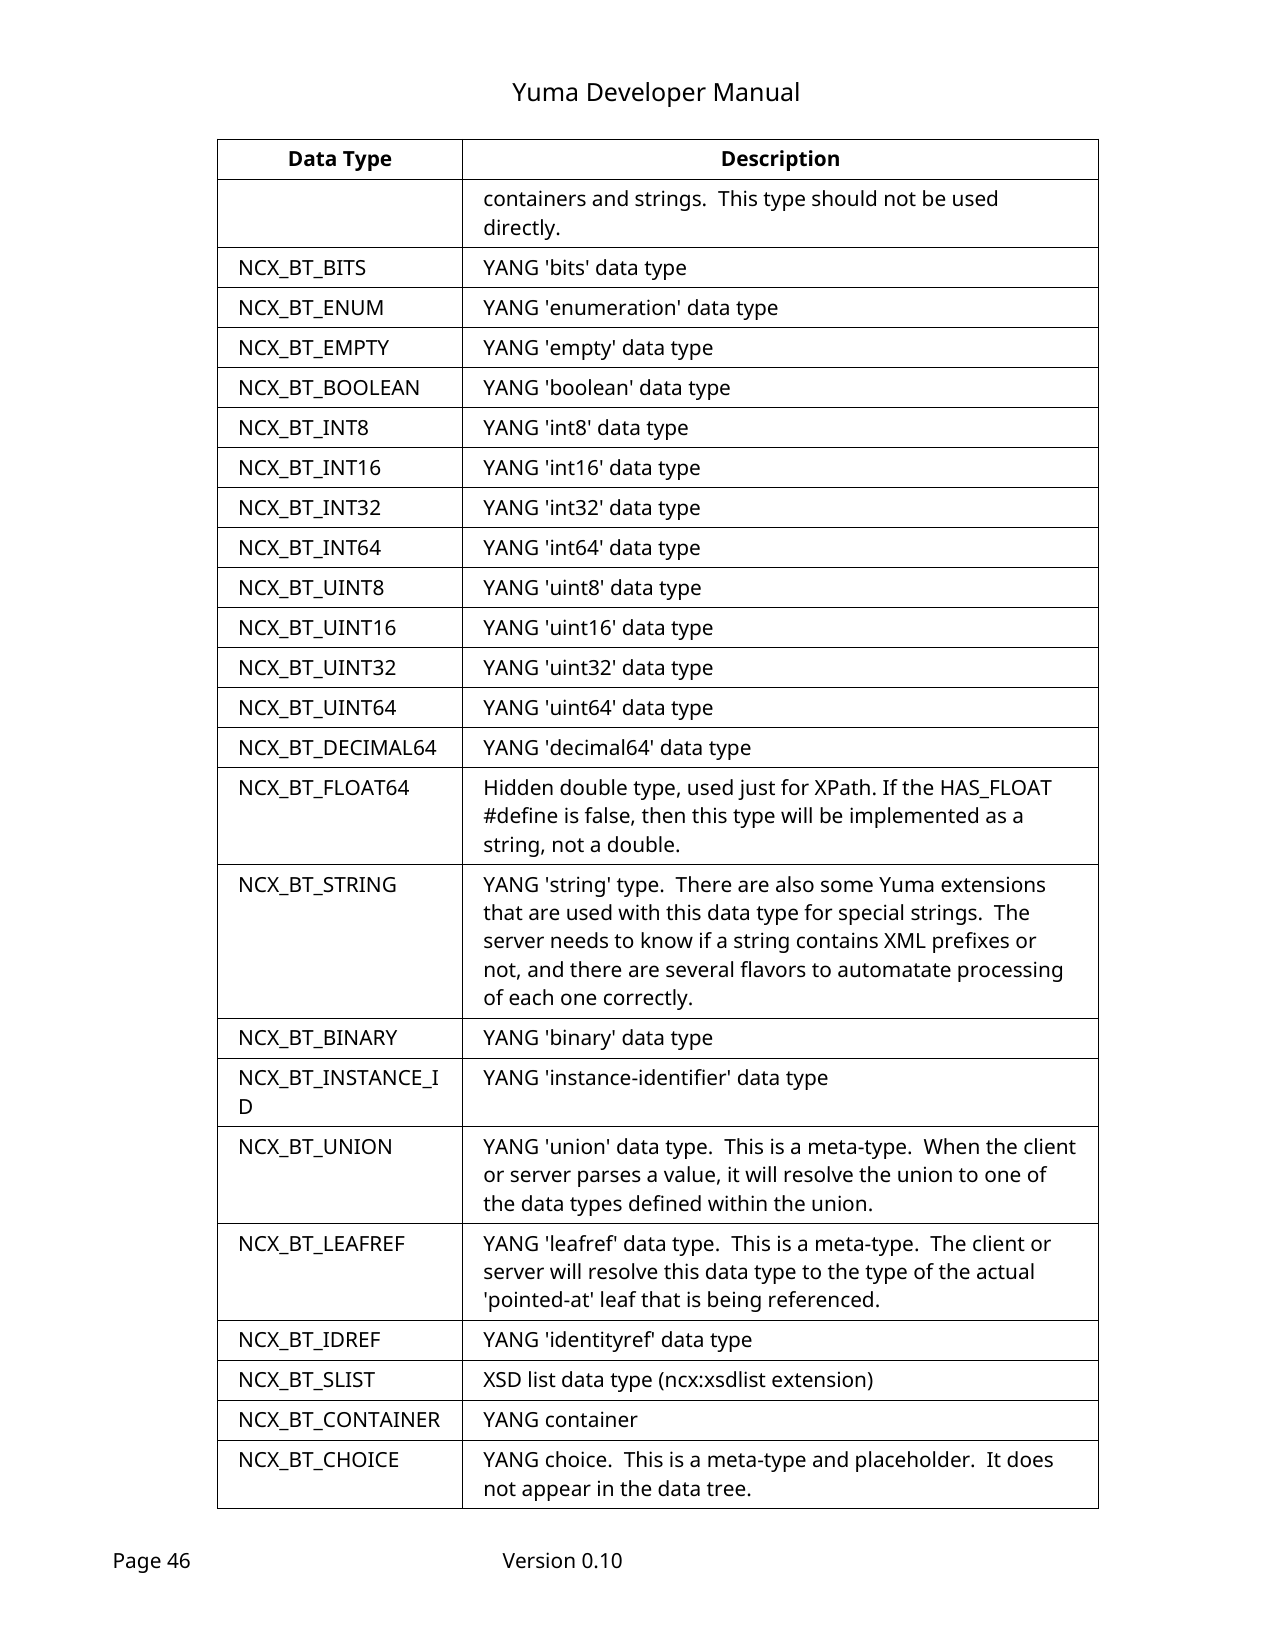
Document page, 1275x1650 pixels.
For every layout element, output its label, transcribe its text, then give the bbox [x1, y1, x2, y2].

table_cell YANG 'union' data type. This is a meta-type. When the client or server parses a value, it will resolve the union to one of the data types defined within the union. [463, 1127, 1098, 1223]
table_cell YANG 'int16' data type [463, 448, 1098, 487]
table_cell YANG 'uint64' data type [463, 688, 1098, 727]
table_cell YANG 'uint8' data type [463, 568, 1098, 607]
table_cell NCX_BT_LEAFREF [218, 1224, 462, 1320]
table_cell YANG 'uint32' data type [463, 648, 1098, 687]
table_cell YANG 'string' type. There are also some Yuma extensions that are used with this data type for special strings. The server needs to know if a string contains XML prefixes or not, and there are several flavors to automatate processing of each one correctly. [463, 865, 1098, 1018]
table_cell NCX_BT_UNION [218, 1127, 462, 1223]
table_cell NCX_BT_INSTANCE_ID [218, 1059, 462, 1126]
table_cell NCX_BT_INT8 [218, 408, 462, 447]
table_cell NCX_BT_INT64 [218, 528, 462, 567]
table_cell NCX_BT_BINARY [218, 1019, 462, 1058]
table_cell NCX_BT_INT32 [218, 488, 462, 527]
table_cell NCX_BT_BOOLEAN [218, 368, 462, 407]
table_header Data Type [218, 140, 462, 178]
table_cell YANG 'binary' data type [463, 1019, 1098, 1058]
table_cell YANG 'instance-identifier' data type [463, 1059, 1098, 1126]
table_cell containers and strings. This type should not be used directly. [463, 180, 1098, 247]
table_cell YANG 'boolean' data type [463, 368, 1098, 407]
table_cell NCX_BT_CONTAINER [218, 1401, 462, 1440]
table_cell YANG 'identityref' data type [463, 1321, 1098, 1360]
table_cell NCX_BT_UINT32 [218, 648, 462, 687]
table_cell NCX_BT_UINT16 [218, 608, 462, 647]
table_cell YANG 'decimal64' data type [463, 728, 1098, 767]
table_cell NCX_BT_DECIMAL64 [218, 728, 462, 767]
table_cell YANG 'enumeration' data type [463, 288, 1098, 327]
table_cell NCX_BT_ENUM [218, 288, 462, 327]
table_cell YANG 'int32' data type [463, 488, 1098, 527]
table_cell NCX_BT_UINT8 [218, 568, 462, 607]
table_cell Hidden double type, used just for XPath. If the HAS_FLOAT #define is false, then this type will be implemented as a string, not a double. [463, 768, 1098, 864]
table_cell NCX_BT_INT16 [218, 448, 462, 487]
table_cell NCX_BT_SLIST [218, 1361, 462, 1400]
table_cell YANG 'int64' data type [463, 528, 1098, 567]
table_cell YANG 'leafref' data type. This is a meta-type. The client or server will resolve this data type to the type of the actual 'pointed-at' leaf that is being referenced. [463, 1224, 1098, 1320]
table_cell YANG 'int8' data type [463, 408, 1098, 447]
table_cell NCX_BT_IDREF [218, 1321, 462, 1360]
table_cell YANG 'empty' data type [463, 328, 1098, 367]
table_cell NCX_BT_UINT64 [218, 688, 462, 727]
table_cell NCX_BT_STRING [218, 865, 462, 1018]
table_cell [218, 180, 462, 247]
table_cell NCX_BT_BITS [218, 248, 462, 287]
table_cell YANG container [463, 1401, 1098, 1440]
table_cell YANG choice. This is a meta-type and placeholder. It does not appear in the data tree. [463, 1441, 1098, 1508]
table_cell NCX_BT_FLOAT64 [218, 768, 462, 864]
table_cell NCX_BT_CHOICE [218, 1441, 462, 1508]
table_header Description [463, 140, 1098, 178]
table_cell YANG 'bits' data type [463, 248, 1098, 287]
table_cell NCX_BT_EMPTY [218, 328, 462, 367]
table_cell YANG 'uint16' data type [463, 608, 1098, 647]
table_cell XSD list data type (ncx:xsdlist extension) [463, 1361, 1098, 1400]
